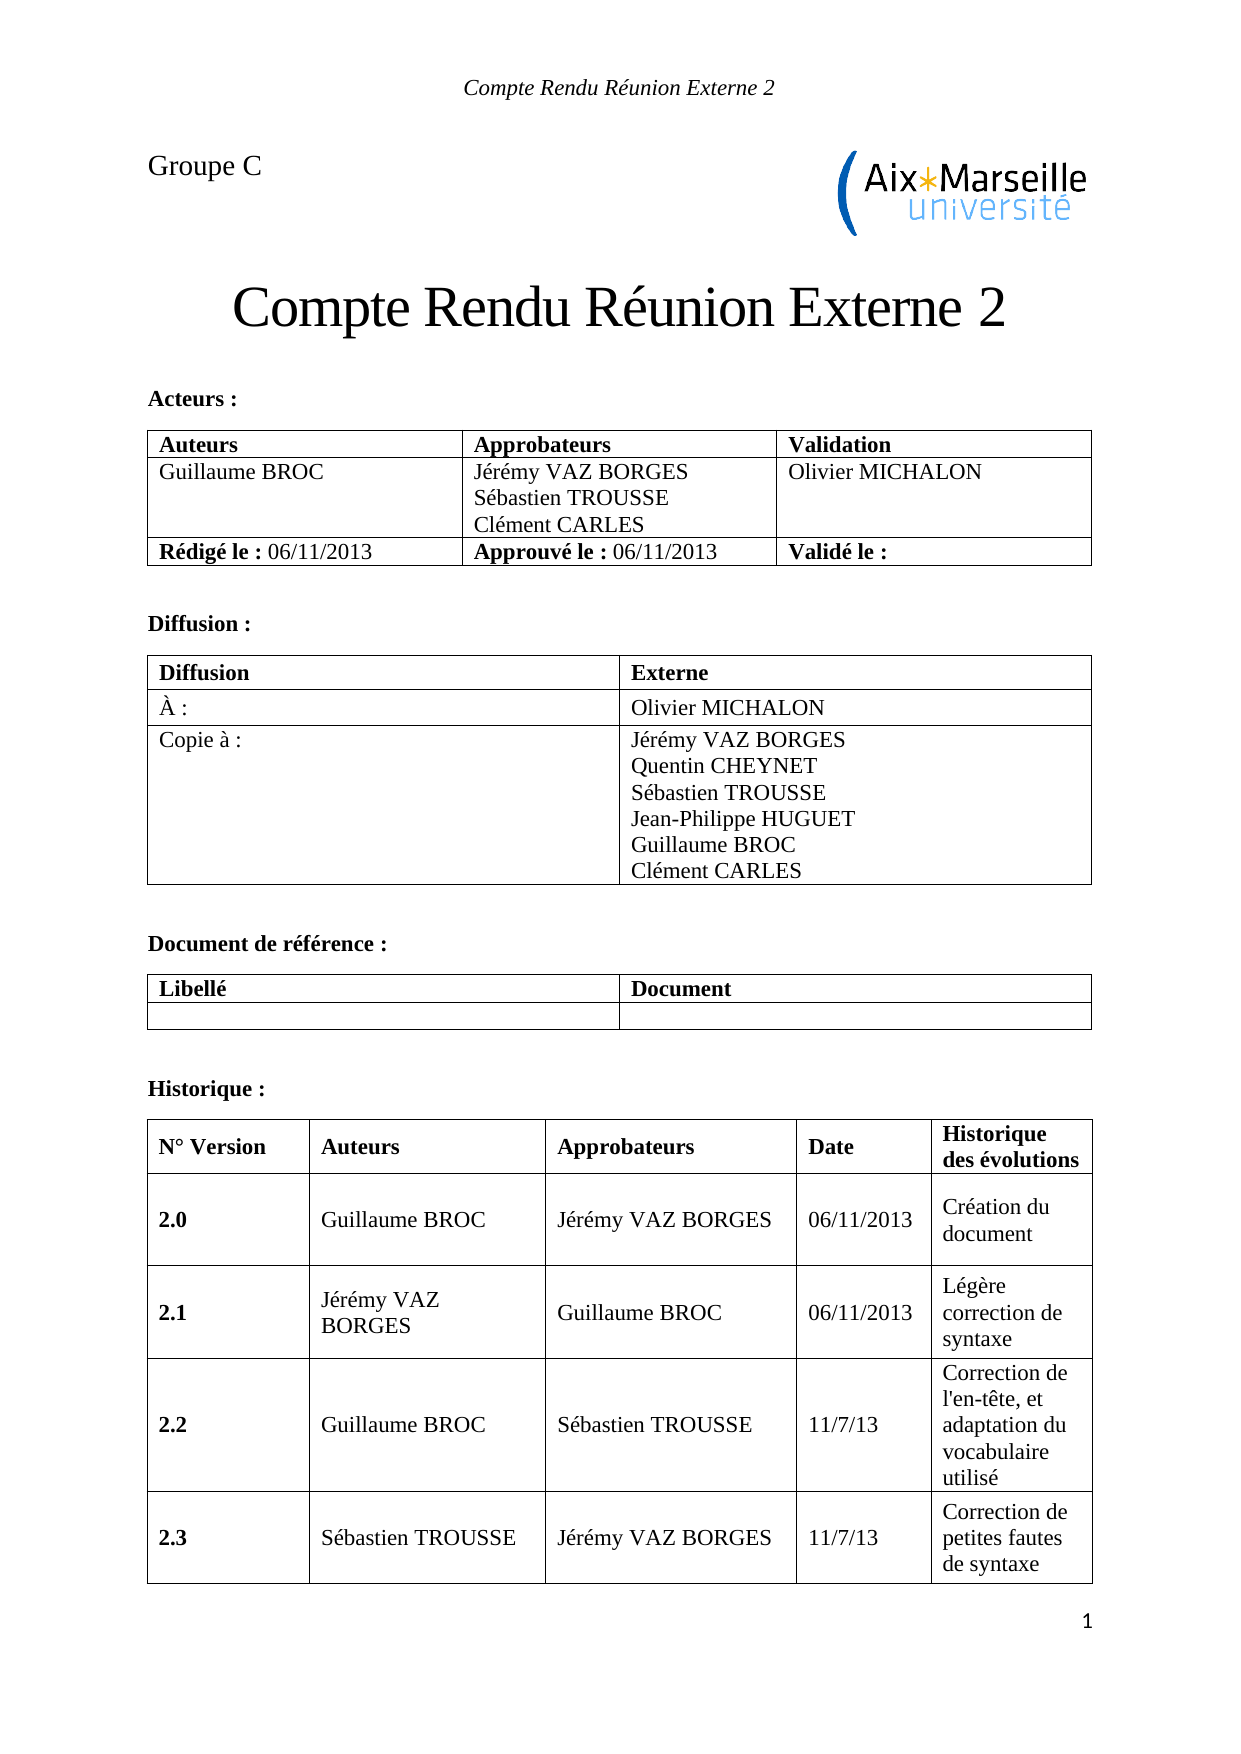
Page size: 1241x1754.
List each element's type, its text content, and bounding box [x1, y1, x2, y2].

text Diffusion : [148, 610, 1093, 636]
table_header N° Version [148, 1120, 309, 1173]
table_cell 2.0 [148, 1174, 309, 1265]
text Document de référence : [148, 929, 1093, 956]
table_cell Olivier MICHALON [777, 458, 1091, 537]
table_cell Rédigé le : 06/11/2013 [148, 538, 462, 564]
table_header Document [620, 975, 1091, 1002]
table_cell Guillaume BROC [148, 458, 462, 537]
text Compte Rendu Réunion Externe 2 [148, 272, 1093, 339]
table_cell 07/11/2013 [797, 1359, 931, 1491]
table_cell 2.2 [148, 1359, 309, 1491]
table_cell Olivier MICHALON [620, 690, 1091, 725]
table_cell 2.3 [148, 1492, 309, 1583]
table_cell Sébastien TROUSSE [546, 1359, 796, 1491]
table_cell Jérémy VAZ BORGES [546, 1174, 796, 1265]
table_header Validation [777, 431, 1091, 457]
table_cell Création du document [932, 1174, 1092, 1265]
table_cell Jérémy VAZ BORGES Sébastien TROUSSE Clément CARLES [463, 458, 776, 537]
text Groupe C [148, 148, 831, 181]
table_cell 2.1 [148, 1266, 309, 1358]
table_header Auteurs [148, 431, 462, 457]
table_cell Jérémy VAZ BORGES Quentin CHEYNET Sébastien TROUSSE Jean-Philippe HUGUET Guillaume BROC Clément CARLES [620, 726, 1091, 884]
table_cell Guillaume BROC [310, 1359, 545, 1491]
table_cell Guillaume BROC [310, 1174, 545, 1265]
table_cell À : [148, 690, 619, 725]
table_cell Jérémy VAZ BORGES [546, 1492, 796, 1583]
text Historique : [148, 1074, 1093, 1101]
table_cell Jérémy VAZ BORGES [310, 1266, 545, 1358]
table_header Date [797, 1120, 931, 1173]
table_cell Correction de l'en-tête, et adaptation du vocabulaire utilisé [932, 1359, 1092, 1491]
text Acteurs : [148, 385, 1093, 411]
table_cell Légère correction de syntaxe [932, 1266, 1092, 1358]
table_header Approbateurs [463, 431, 776, 457]
table_cell 07/11/2013 [797, 1492, 931, 1583]
table_cell 06/11/2013 [797, 1266, 931, 1358]
table_header Historique des évolutions [932, 1120, 1092, 1173]
table_cell Copie à : [148, 726, 619, 884]
table_cell Sébastien TROUSSE [310, 1492, 545, 1583]
table_header Diffusion [148, 656, 619, 689]
table_cell Approuvé le : 06/11/2013 [463, 538, 776, 564]
table_cell [148, 1003, 619, 1029]
table_header Auteurs [310, 1120, 545, 1173]
table_cell Validé le : [777, 538, 1091, 564]
table_header Libellé [148, 975, 619, 1002]
table_header Externe [620, 656, 1091, 689]
table_header Approbateurs [546, 1120, 796, 1173]
table_cell Guillaume BROC [546, 1266, 796, 1358]
table_cell Correction de petites fautes de syntaxe [932, 1492, 1092, 1583]
picture [831, 147, 1093, 242]
table_cell 06/11/2013 [797, 1174, 931, 1265]
table_cell [620, 1003, 1091, 1029]
